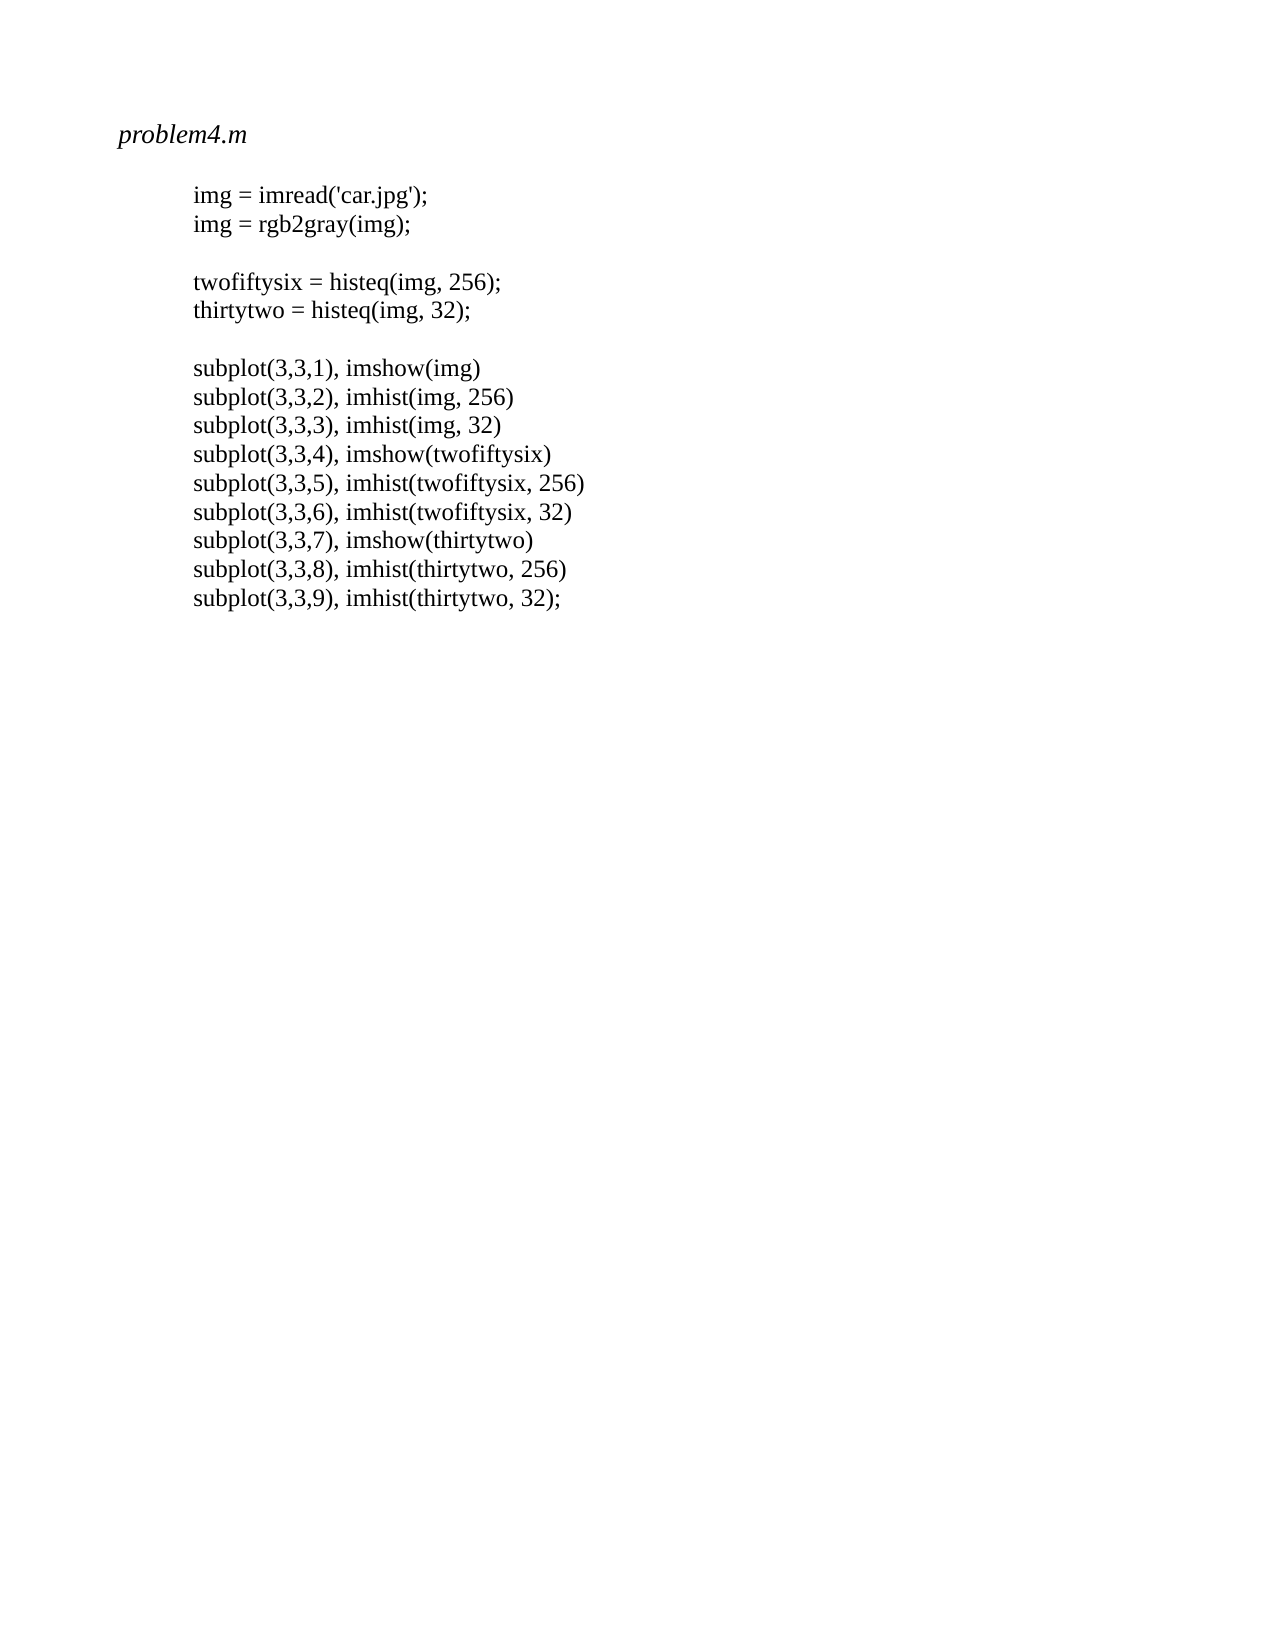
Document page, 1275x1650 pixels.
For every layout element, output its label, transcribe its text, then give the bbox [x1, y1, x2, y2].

text subplot(3,3,3), imhist(img, 32) [118, 410, 1157, 439]
text subplot(3,3,2), imhist(img, 256) [118, 382, 1157, 410]
text subplot(3,3,7), imshow(thirtytwo) [118, 525, 1157, 554]
text thirtytwo = histeq(img, 32); [118, 295, 1157, 324]
text subplot(3,3,6), imhist(twofiftysix, 32) [118, 497, 1157, 525]
text twofiftysix = histeq(img, 256); [118, 267, 1157, 295]
text subplot(3,3,8), imhist(thirtytwo, 256) [118, 554, 1157, 583]
text subplot(3,3,1), imshow(img) [118, 353, 1157, 382]
text subplot(3,3,5), imhist(twofiftysix, 256) [118, 468, 1157, 497]
text problem4.m [118, 118, 1157, 149]
text subplot(3,3,9), imhist(thirtytwo, 32); [118, 583, 1157, 612]
text subplot(3,3,4), imshow(twofiftysix) [118, 439, 1157, 468]
text img = rgb2gray(img); [118, 209, 1157, 238]
text img = imread('car.jpg'); [118, 180, 1157, 209]
